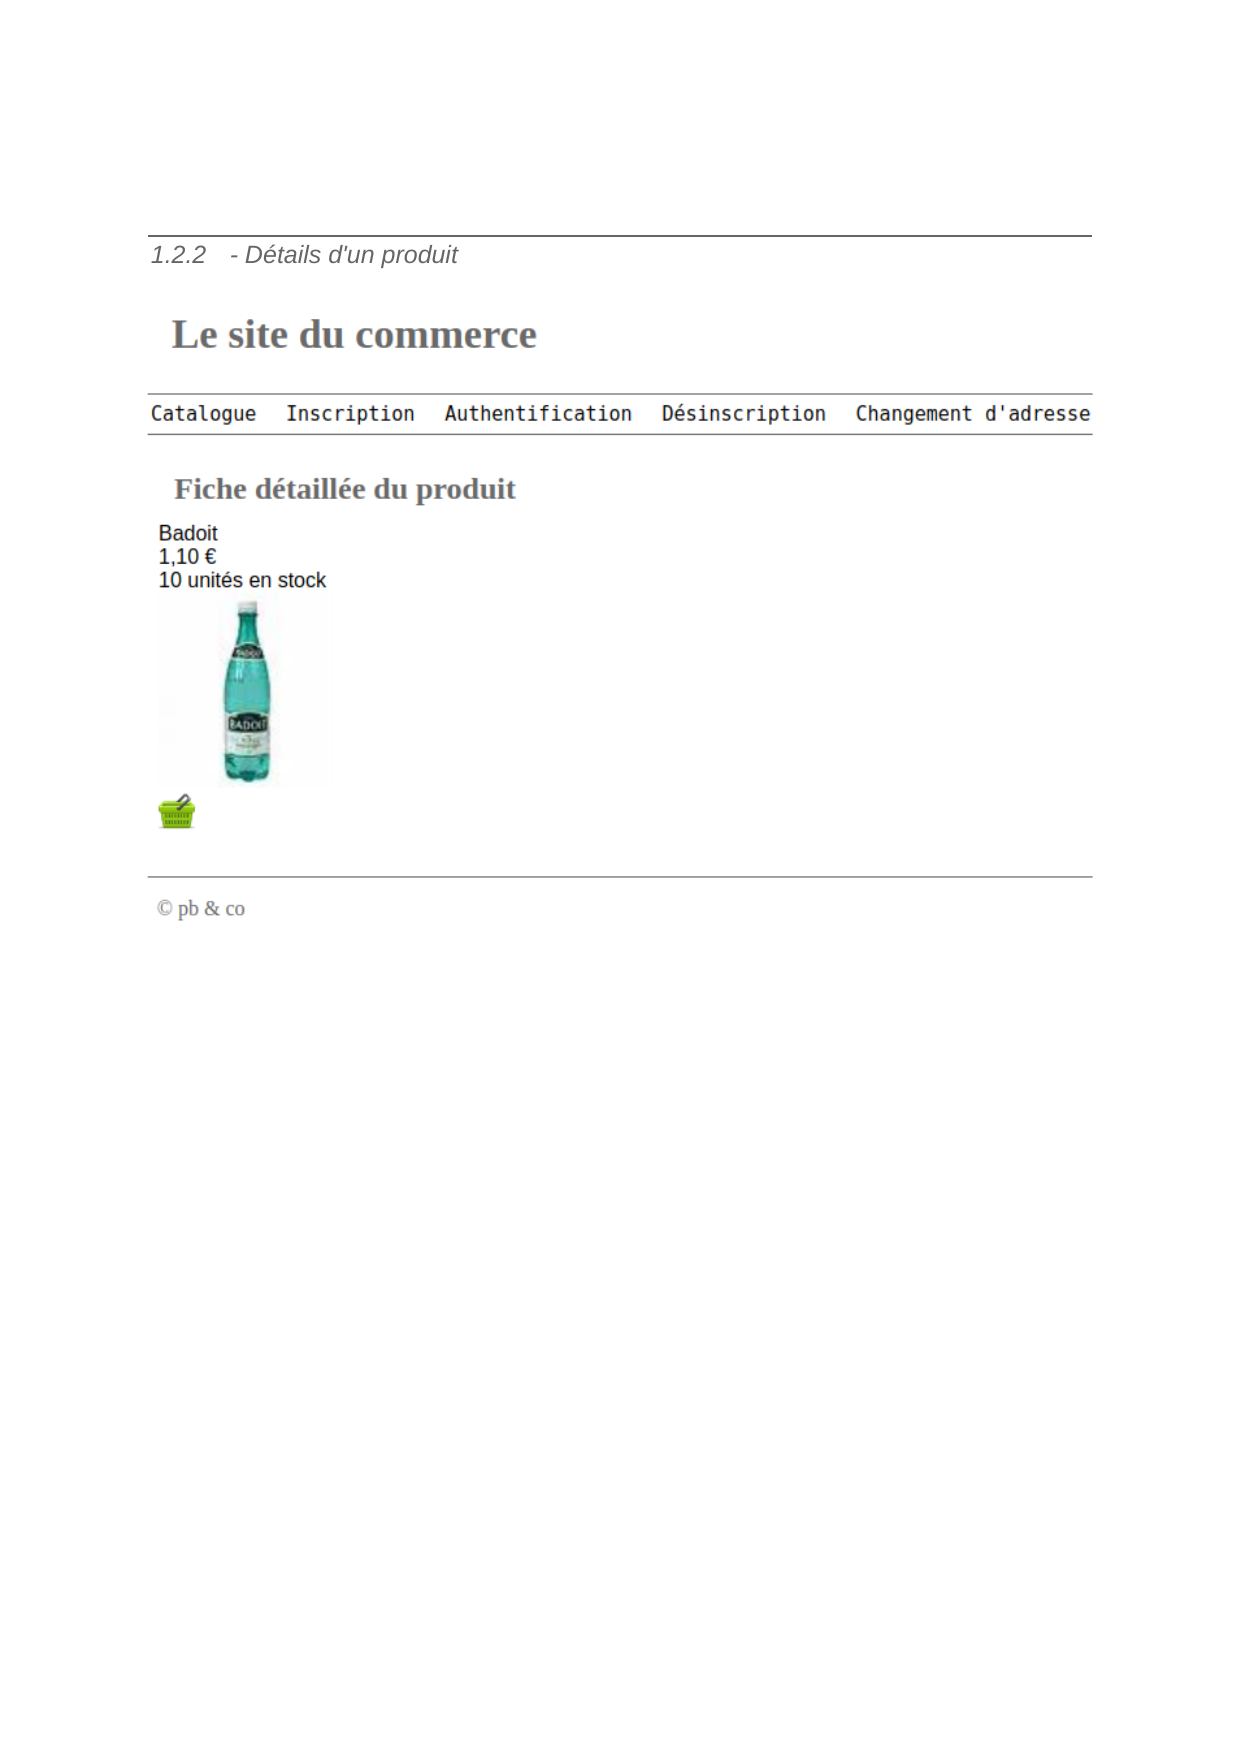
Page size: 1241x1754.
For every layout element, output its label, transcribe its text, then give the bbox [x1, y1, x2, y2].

subtitle - Détails d'un produit [148, 237, 1092, 271]
picture [147, 306, 1093, 922]
